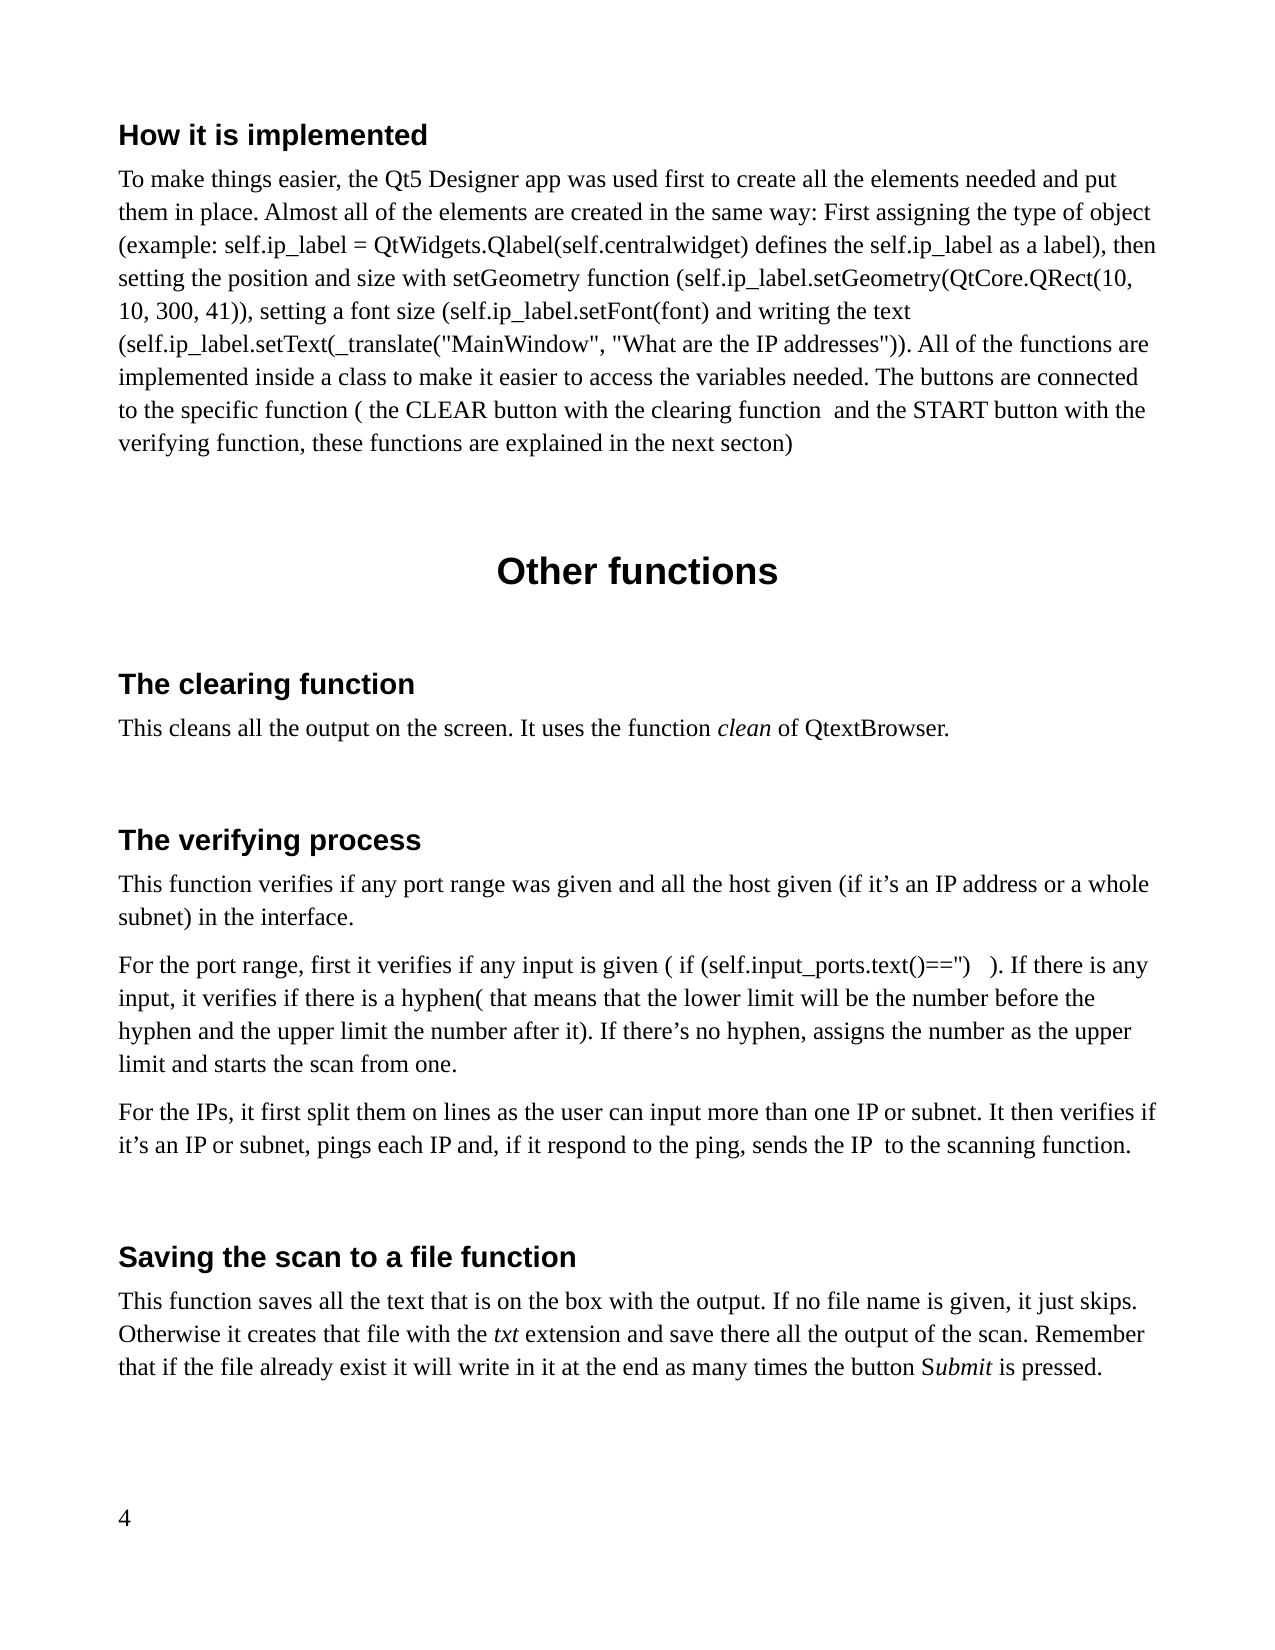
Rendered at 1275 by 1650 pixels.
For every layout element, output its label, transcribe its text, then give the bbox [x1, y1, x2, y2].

subtitle The clearing function [118, 667, 1157, 701]
subtitle The verifying process [118, 823, 1157, 857]
text For the port range, first it verifies if any input is given ( if (self.input_ports.text()=='') ). If there is any input, it verifies if there is a hyphen( that means that the lower limit will be the number before the hyphen and the upper limit the number after it). If there’s no hyphen, assigns the number as the upper limit and starts the scan from one. [118, 950, 1157, 1078]
text This function saves all the text that is on the box with the output. If no file name is given, it just skips. Otherwise it creates that file with the txt extension and save there all the output of the scan. Remember that if the file already exist it will write in it at the end as many times the button Submit is pressed. [118, 1286, 1157, 1381]
text For the IPs, it first split them on lines as the user can input more than one IP or subnet. It then verifies if it’s an IP or subnet, pings each IP and, if it respond to the ping, sends the IP to the scanning function. [118, 1097, 1157, 1158]
subtitle Other functions [118, 549, 1157, 592]
text This function verifies if any port range was given and all the host given (if it’s an IP address or a whole subnet) in the interface. [118, 869, 1157, 931]
subtitle How it is implemented [118, 118, 1157, 152]
text This cleans all the output on the screen. It uses the function clean of QtextBrowser. [118, 713, 1157, 742]
subtitle Saving the scan to a file function [118, 1239, 1157, 1273]
text To make things easier, the Qt5 Designer app was used first to create all the elements needed and put them in place. Almost all of the elements are created in the same way: First assigning the type of object (example: self.ip_label = QtWidgets.Qlabel(self.centralwidget) defines the self.ip_label as a label), then setting the position and size with setGeometry function (self.ip_label.setGeometry(QtCore.QRect(10, 10, 300, 41)), setting a font size (self.ip_label.setFont(font) and writing the text (self.ip_label.setText(_translate("MainWindow", "What are the IP addresses")). All of the functions are implemented inside a class to make it easier to access the variables needed. The buttons are connected to the specific function ( the CLEAR button with the clearing function and the START button with the verifying function, these functions are explained in the next secton) [118, 164, 1157, 457]
